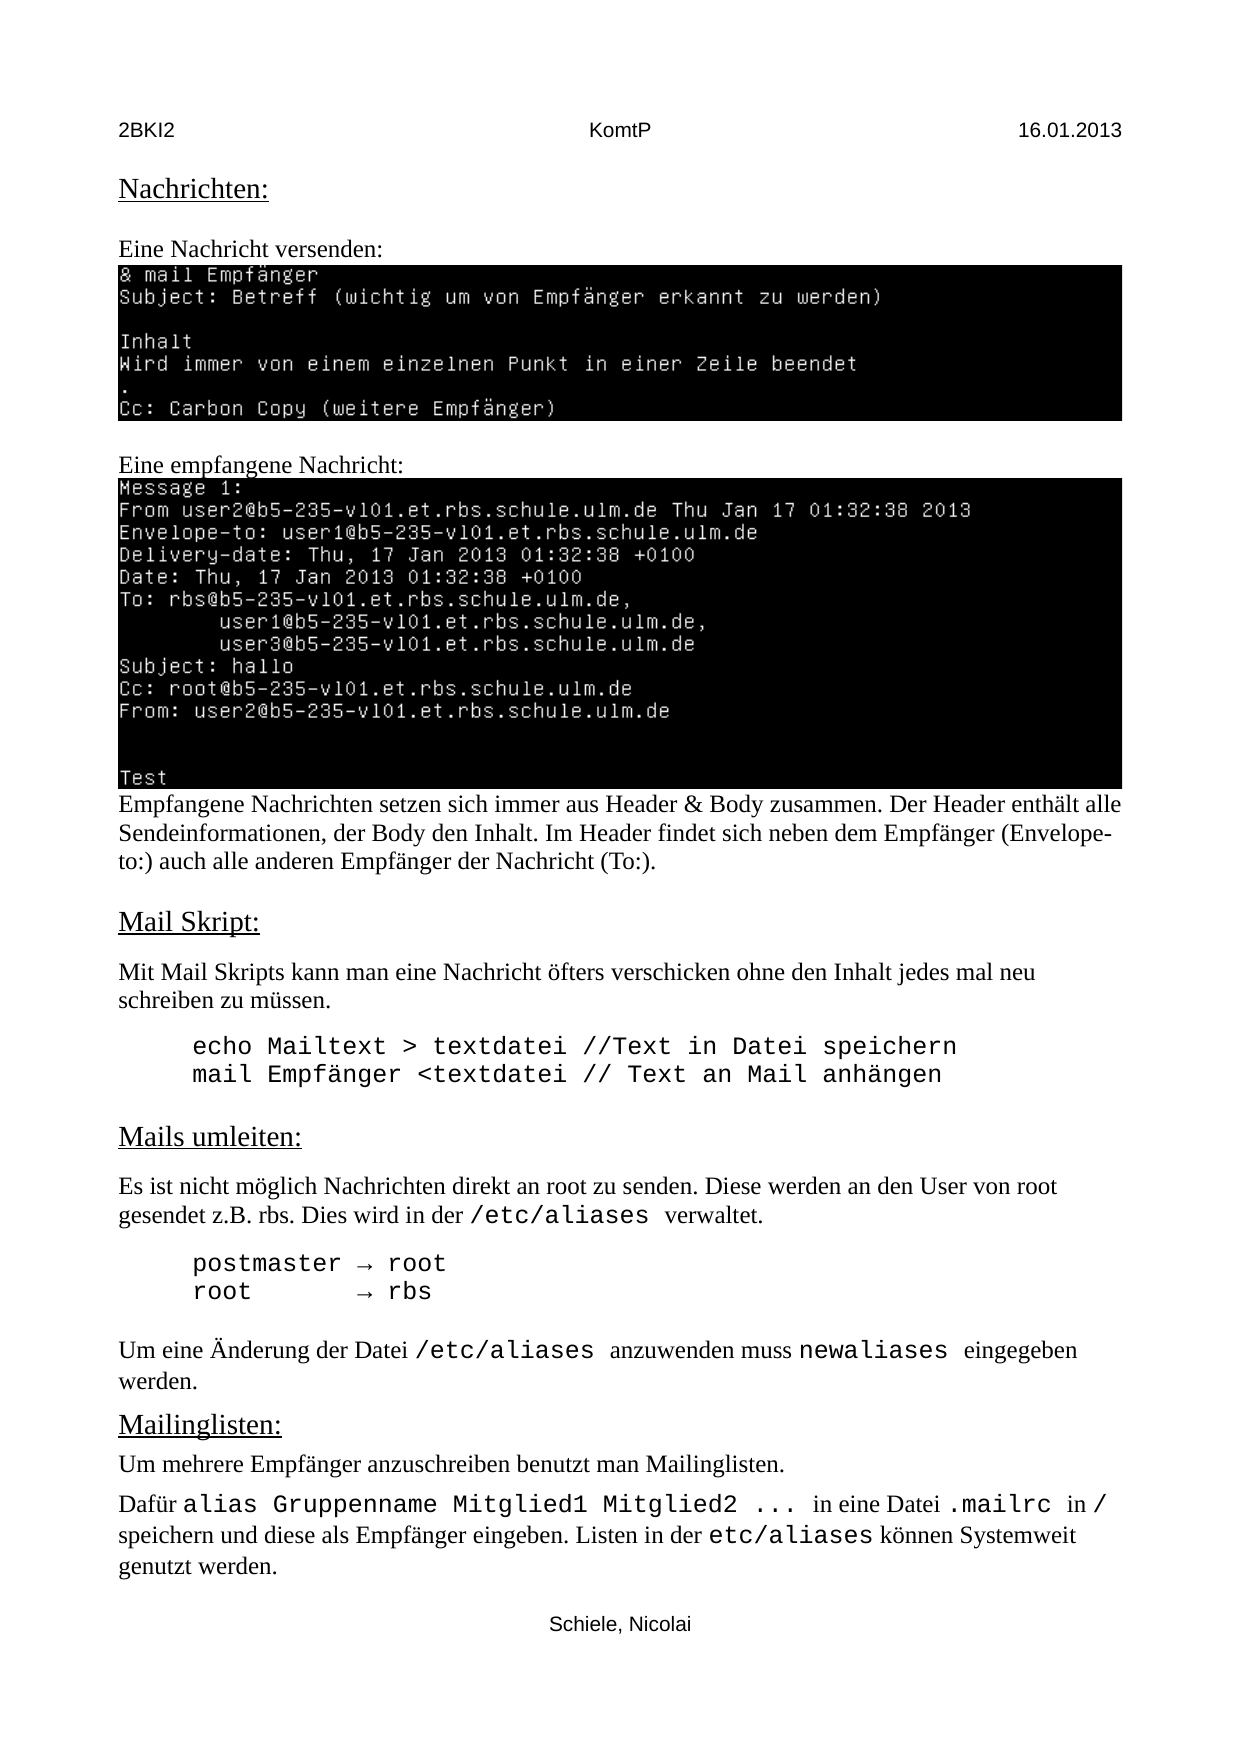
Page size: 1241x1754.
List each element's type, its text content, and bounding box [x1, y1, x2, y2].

text Um eine Änderung der Datei /etc/aliases anzuwenden muss newaliases eingegeben werden. [118, 1335, 1122, 1395]
text mail Empfänger <textdatei // Text an Mail anhängen [118, 1062, 1122, 1090]
text Es ist nicht möglich Nachrichten direkt an root zu senden. Diese werden an den User von root gesendet z.B. rbs. Dies wird in der /etc/aliases verwaltet. [118, 1171, 1122, 1231]
text root → rbs [118, 1278, 1122, 1307]
text echo Mailtext > textdatei //Text in Datei speichern [118, 1033, 1122, 1062]
text Mit Mail Skripts kann man eine Nachricht öfters verschicken ohne den Inhalt jedes mal neu schreiben zu müssen. [118, 957, 1122, 1014]
text Eine empfangene Nachricht: [118, 450, 1122, 478]
picture [118, 265, 1123, 421]
text postmaster → root [118, 1250, 1122, 1278]
text Mail Skript: [118, 904, 1122, 937]
picture [118, 478, 1123, 789]
text Dafür alias Gruppenname Mitglied1 Mitglied2 ... in eine Datei .mailrc in / speichern und diese als Empfänger eingeben. Listen in der etc/aliases können Systemweit genutzt werden. [118, 1489, 1122, 1580]
text Nachrichten: [118, 172, 1122, 205]
text Empfangene Nachrichten setzen sich immer aus Header & Body zusammen. Der Header enthält alle Sendeinformationen, der Body den Inhalt. Im Header findet sich neben dem Empfänger (Envelope-to:) auch alle anderen Empfänger der Nachricht (To:). [118, 789, 1122, 875]
text Eine Nachricht versenden: [118, 234, 1122, 263]
text Um mehrere Empfänger anzuschreiben benutzt man Mailinglisten. [118, 1453, 1122, 1477]
text Mailinglisten: [118, 1407, 1122, 1441]
text Mails umleiten: [118, 1119, 1122, 1152]
